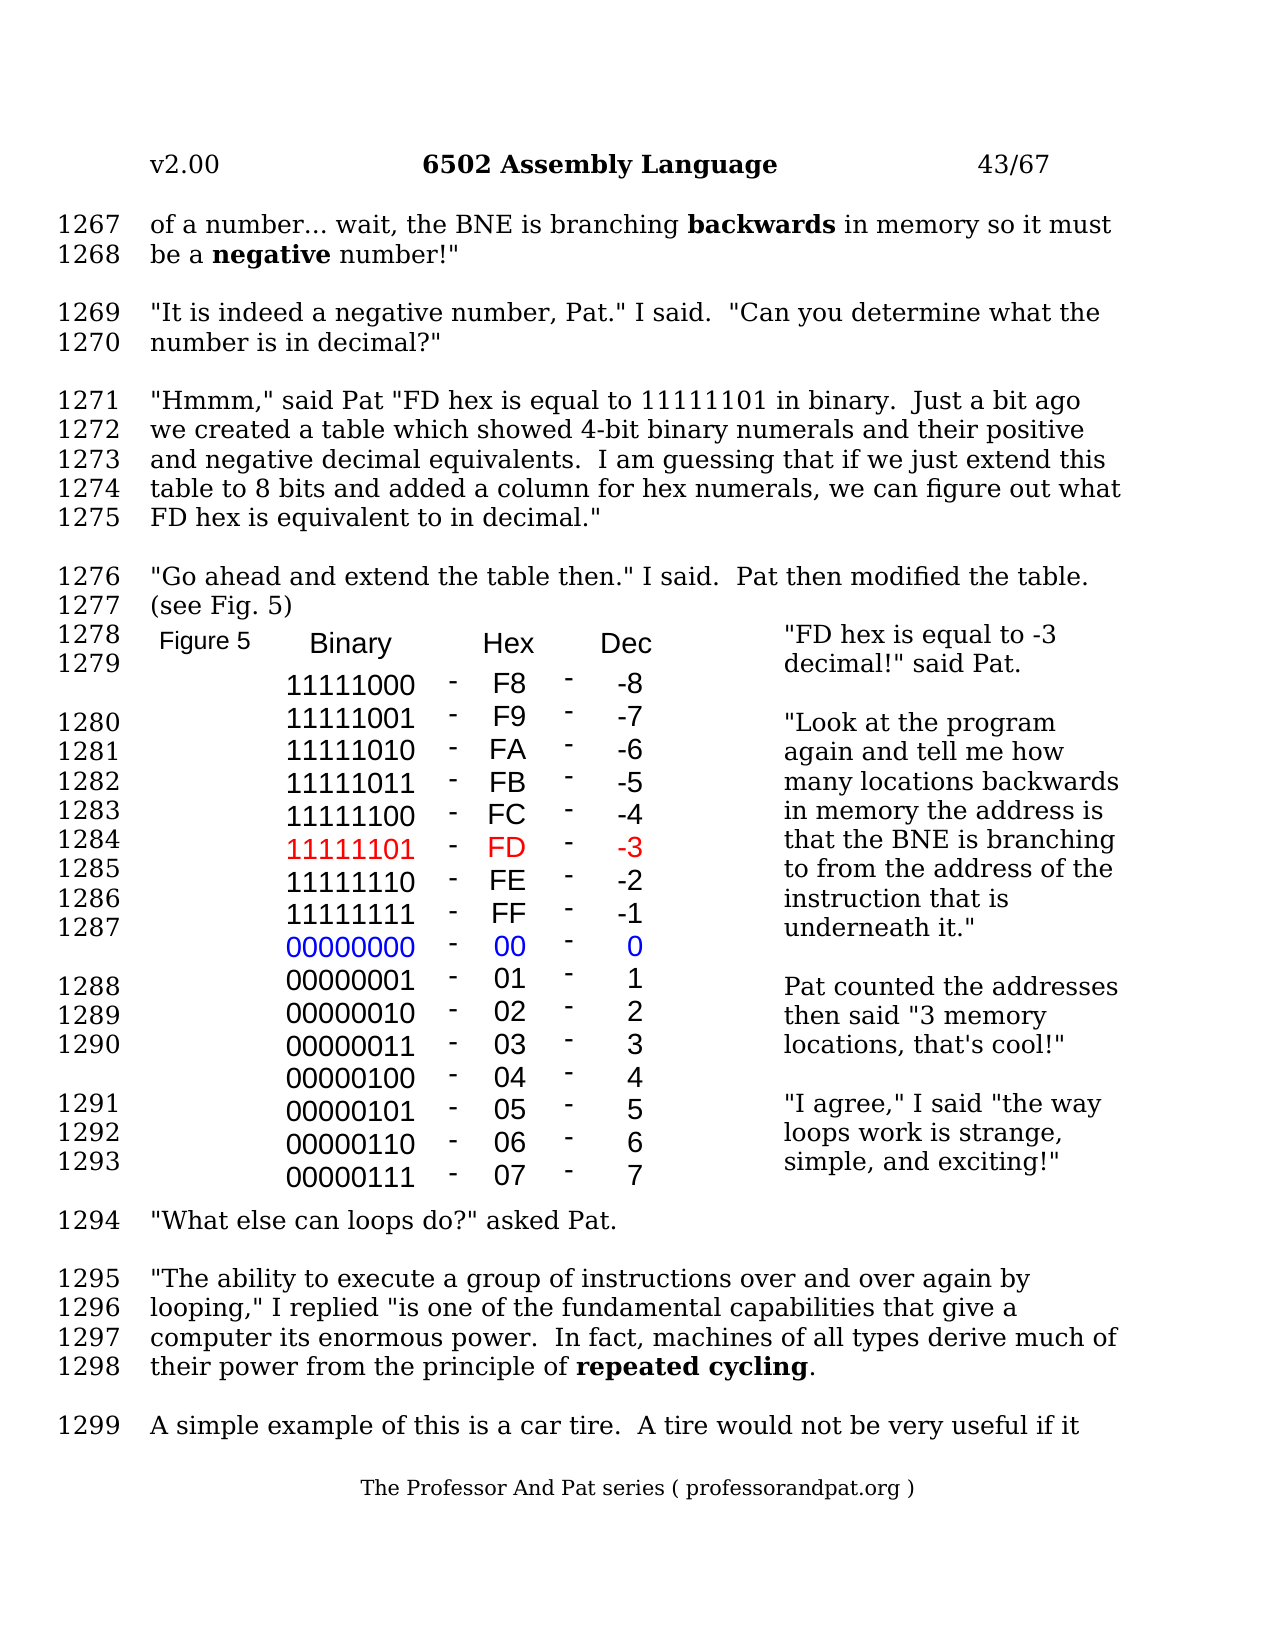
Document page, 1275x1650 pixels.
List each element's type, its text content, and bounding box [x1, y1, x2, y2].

text "Go ahead and extend the table then." I said. Pat then modified the table. (see Fig. 5) [150, 562, 1125, 620]
text "FD hex is equal to -3 decimal!" said Pat. [150, 620, 1125, 679]
text "I agree," I said "the way loops work is strange, simple, and exciting!" [150, 1089, 1125, 1177]
text Pat counted the addresses then said "3 memory locations, that's cool!" [150, 972, 1125, 1059]
text "Hmmm," said Pat "FD hex is equal to 11111101 in binary. Just a bit ago we created a table which showed 4-bit binary numerals and their positive and negative decimal equivalents. I am guessing that if we just extend this table to 8 bits and added a column for hex numerals, we can figure out what FD hex is equivalent to in decimal." [150, 386, 1125, 533]
text "The ability to execute a group of instructions over and over again by looping," I replied "is one of the fundamental capabilities that give a computer its enormous power. In fact, machines of all types derive much of their power from the principle of repeated cycling. [150, 1264, 1125, 1382]
text "Look at the program again and tell me how many locations backwards in memory the address is that the BNE is branching to from the address of the instruction that is underneath it." [150, 708, 1125, 942]
text "It is indeed a negative number, Pat." I said. "Can you determine what the number is in decimal?" [150, 298, 1125, 357]
text "What else can loops do?" asked Pat. [150, 1206, 1125, 1235]
text of a number... wait, the BNE is branching backwards in memory so it must be a negative number!" [150, 210, 1125, 269]
text A simple example of this is a car tire. A tire would not be very useful if it [150, 1411, 1125, 1440]
